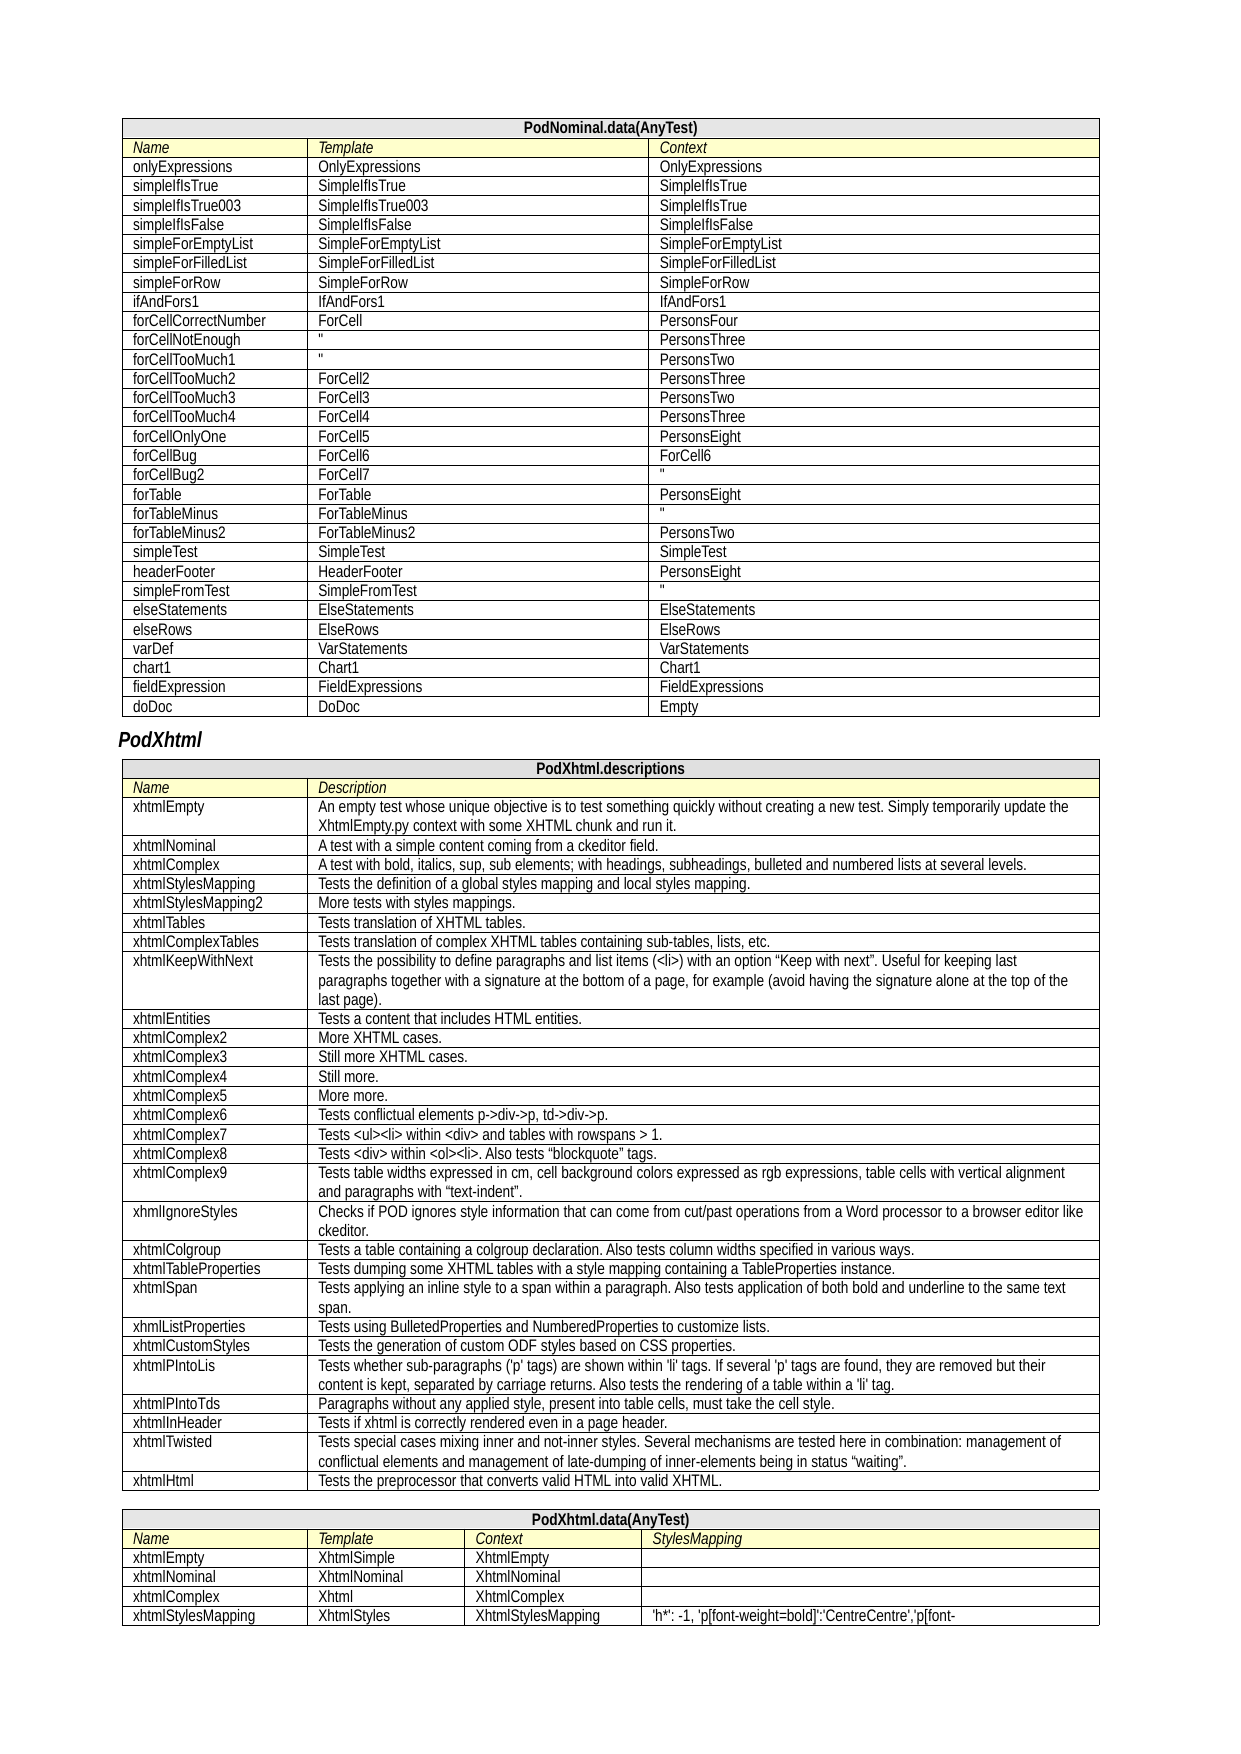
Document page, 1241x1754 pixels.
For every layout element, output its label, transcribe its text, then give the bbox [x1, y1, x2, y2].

table_cell Tests if xhtml is correctly rendered even in a page header. [308, 1414, 1099, 1432]
table_cell XhtmlEmpty [465, 1549, 641, 1567]
table_cell SimpleForRow [649, 273, 1099, 292]
table_cell PersonsEight [649, 427, 1099, 446]
table_cell xhtmlStylesMapping2 [123, 894, 307, 912]
table_header PodXhtml.data(AnyTest) [123, 1510, 1099, 1528]
table_cell forTableMinus2 [123, 524, 307, 542]
table_cell [642, 1549, 1099, 1567]
table_cell xhtmlKeepWithNext [123, 952, 307, 1009]
table_cell SimpleForEmptyList [308, 235, 648, 253]
table_cell PersonsTwo [649, 524, 1099, 542]
table_cell SimpleIfIsTrue [649, 196, 1099, 214]
table_cell Tests using BulletedProperties and NumberedProperties to customize lists. [308, 1318, 1099, 1336]
table_cell Tests whether sub-paragraphs ('p' tags) are shown within 'li' tags. If several 'p' tags are found, they are removed but their content is kept, separated by carriage returns. Also tests the rendering of a table within a 'li' tag. [308, 1356, 1099, 1394]
table_cell ForCell5 [308, 427, 648, 446]
table_cell xhtmlComplex8 [123, 1145, 307, 1163]
table_cell elseStatements [123, 601, 307, 619]
table_cell PersonsThree [649, 370, 1099, 388]
table_cell xhtmlNominal [123, 836, 307, 855]
table_cell FieldExpressions [308, 678, 648, 696]
table_cell chart1 [123, 659, 307, 677]
table_cell IfAndFors1 [649, 293, 1099, 311]
table_cell simpleTest [123, 543, 307, 561]
table_cell Tests conflictual elements p->div->p, td->div->p. [308, 1106, 1099, 1124]
table_cell Description [308, 779, 1099, 797]
table_cell Tests special cases mixing inner and not-inner styles. Several mechanisms are tested here in combination: management of conflictual elements and management of late-dumping of inner-elements being in status “waiting”. [308, 1433, 1099, 1471]
table_cell " [649, 505, 1099, 523]
table_cell ForTableMinus2 [308, 524, 648, 542]
table_cell xhtmlStylesMapping [123, 1607, 307, 1625]
table_cell [642, 1568, 1099, 1586]
table_cell xhtmlComplex6 [123, 1106, 307, 1124]
table_cell Tests translation of complex XHTML tables containing sub-tables, lists, etc. [308, 933, 1099, 951]
table_cell xhtmlCustomStyles [123, 1337, 307, 1355]
table_cell More XHTML cases. [308, 1029, 1099, 1047]
table_cell elseRows [123, 620, 307, 638]
table_cell Tests a content that includes HTML entities. [308, 1010, 1099, 1028]
table_cell Chart1 [308, 659, 648, 677]
table_cell VarStatements [649, 640, 1099, 658]
table_cell A test with bold, italics, sup, sub elements; with headings, subheadings, bulleted and numbered lists at several levels. [308, 856, 1099, 874]
table_cell xhtmlStylesMapping [123, 875, 307, 893]
table_cell xhtmlComplex4 [123, 1067, 307, 1086]
table_cell simpleForEmptyList [123, 235, 307, 253]
table_cell forCellNotEnough [123, 331, 307, 349]
table_cell forCellTooMuch2 [123, 370, 307, 388]
table_cell PersonsFour [649, 312, 1099, 330]
table_cell PersonsThree [649, 408, 1099, 426]
table_cell Context [649, 139, 1099, 157]
table_cell XhtmlComplex [465, 1587, 641, 1606]
table_cell ForTableMinus [308, 505, 648, 523]
table_cell " [308, 350, 648, 369]
table_cell xhmlIgnoreStyles [123, 1202, 307, 1240]
table_cell ForCell7 [308, 466, 648, 484]
table_cell PersonsEight [649, 485, 1099, 503]
table_cell xhtmlComplexTables [123, 933, 307, 951]
table_cell SimpleForFilledList [649, 254, 1099, 272]
table_cell SimpleIfIsTrue [308, 177, 648, 195]
table_cell SimpleIfIsTrue [649, 177, 1099, 195]
table_cell More more. [308, 1087, 1099, 1105]
table_header PodXhtml.descriptions [123, 760, 1099, 778]
table_cell xhtmlTables [123, 914, 307, 932]
table_cell A test with a simple content coming from a ckeditor field. [308, 836, 1099, 855]
table_cell More tests with styles mappings. [308, 894, 1099, 912]
table_cell varDef [123, 640, 307, 658]
table_cell headerFooter [123, 562, 307, 581]
table_cell Name [123, 1530, 307, 1548]
table_cell XhtmlStylesMapping [465, 1607, 641, 1625]
table_cell forCellOnlyOne [123, 427, 307, 446]
table_cell XhtmlNominal [465, 1568, 641, 1586]
table_cell xhtmlEmpty [123, 1549, 307, 1567]
table_cell ForCell [308, 312, 648, 330]
table_cell Tests the preprocessor that converts valid HTML into valid XHTML. [308, 1472, 1099, 1490]
table_cell PersonsTwo [649, 350, 1099, 369]
table_cell xhtmlEntities [123, 1010, 307, 1028]
table_cell Tests the generation of custom ODF styles based on CSS properties. [308, 1337, 1099, 1355]
table_cell xhtmlComplex9 [123, 1164, 307, 1201]
table_cell ForCell4 [308, 408, 648, 426]
table_cell xhtmlInHeader [123, 1414, 307, 1432]
table_cell xhmlListProperties [123, 1318, 307, 1336]
table_cell ElseRows [308, 620, 648, 638]
table_cell xhtmlComplex5 [123, 1087, 307, 1105]
table_cell [642, 1587, 1099, 1606]
table_cell simpleIfIsFalse [123, 216, 307, 234]
subtitle PodXhtml [118, 727, 1122, 752]
table_cell Still more XHTML cases. [308, 1048, 1099, 1066]
table_cell Tests dumping some XHTML tables with a style mapping containing a TableProperties instance. [308, 1260, 1099, 1278]
table_cell xhtmlComplex [123, 856, 307, 874]
table_cell ForCell2 [308, 370, 648, 388]
table_cell SimpleForRow [308, 273, 648, 292]
table_cell xhtmlNominal [123, 1568, 307, 1586]
table_cell ElseStatements [649, 601, 1099, 619]
table_cell Tests <ul><li> within <div> and tables with rowspans > 1. [308, 1125, 1099, 1143]
table_cell doDoc [123, 697, 307, 716]
table_cell IfAndFors1 [308, 293, 648, 311]
table_cell forCellTooMuch1 [123, 350, 307, 369]
table_cell xhtmlPIntoLis [123, 1356, 307, 1394]
table_cell HeaderFooter [308, 562, 648, 581]
table_cell XhtmlStyles [308, 1607, 464, 1625]
table_cell ForTable [308, 485, 648, 503]
table_cell xhtmlComplex3 [123, 1048, 307, 1066]
table_cell forCellBug2 [123, 466, 307, 484]
table_cell Tests <div> within <ol><li>. Also tests “blockquote” tags. [308, 1145, 1099, 1163]
table_cell xhtmlTwisted [123, 1433, 307, 1471]
table_cell FieldExpressions [649, 678, 1099, 696]
table_cell Tests the definition of a global styles mapping and local styles mapping. [308, 875, 1099, 893]
table_cell XhtmlNominal [308, 1568, 464, 1586]
table_cell Checks if POD ignores style information that can come from cut/past operations from a Word processor to a browser editor like ckeditor. [308, 1202, 1099, 1240]
table_cell xhtmlColgroup [123, 1241, 307, 1259]
table_cell simpleIfIsTrue [123, 177, 307, 195]
table_cell simpleIfIsTrue003 [123, 196, 307, 214]
table_cell Name [123, 779, 307, 797]
table_cell PersonsThree [649, 331, 1099, 349]
table_cell PersonsTwo [649, 389, 1099, 407]
table_cell forCellTooMuch3 [123, 389, 307, 407]
table_cell Template [308, 139, 648, 157]
table_cell An empty test whose unique objective is to test something quickly without creating a new test. Simply temporarily update the XhtmlEmpty.py context with some XHTML chunk and run it. [308, 798, 1099, 835]
table_cell xhtmlTableProperties [123, 1260, 307, 1278]
table_cell Tests translation of XHTML tables. [308, 914, 1099, 932]
table_cell 'h*': -1, 'p[font-weight=bold]':'CentreCentre','p[font- [642, 1607, 1099, 1625]
table_cell ForCell6 [308, 447, 648, 465]
table_cell OnlyExpressions [649, 158, 1099, 176]
table_cell forCellBug [123, 447, 307, 465]
table_cell xhtmlHtml [123, 1472, 307, 1490]
table_cell xhtmlComplex2 [123, 1029, 307, 1047]
table_cell Still more. [308, 1067, 1099, 1086]
table_cell ElseStatements [308, 601, 648, 619]
table_cell Tests the possibility to define paragraphs and list items (<li>) with an option “Keep with next”. Useful for keeping last paragraphs together with a signature at the bottom of a page, for example (avoid having the signature alone at the top of the last page). [308, 952, 1099, 1009]
table_cell fieldExpression [123, 678, 307, 696]
table_cell StylesMapping [642, 1530, 1099, 1548]
table_cell ForCell3 [308, 389, 648, 407]
table_cell forCellTooMuch4 [123, 408, 307, 426]
table_cell PersonsEight [649, 562, 1099, 581]
table_cell Chart1 [649, 659, 1099, 677]
table_cell SimpleTest [649, 543, 1099, 561]
table_cell " [649, 466, 1099, 484]
table_cell SimpleForFilledList [308, 254, 648, 272]
table_cell simpleFromTest [123, 582, 307, 600]
table_cell Tests a table containing a colgroup declaration. Also tests column widths specified in various ways. [308, 1241, 1099, 1259]
table_cell SimpleIfIsFalse [308, 216, 648, 234]
table_cell SimpleIfIsTrue003 [308, 196, 648, 214]
table_cell VarStatements [308, 640, 648, 658]
table_cell SimpleFromTest [308, 582, 648, 600]
table_cell Context [465, 1530, 641, 1548]
table_cell OnlyExpressions [308, 158, 648, 176]
table_cell xhtmlComplex [123, 1587, 307, 1606]
table_cell SimpleIfIsFalse [649, 216, 1099, 234]
table_cell " [308, 331, 648, 349]
table_cell Tests applying an inline style to a span within a paragraph. Also tests application of both bold and underline to the same text span. [308, 1279, 1099, 1317]
table_cell Empty [649, 697, 1099, 716]
table_cell Tests table widths expressed in cm, cell background colors expressed as rgb expressions, table cells with vertical alignment and paragraphs with “text-indent”. [308, 1164, 1099, 1201]
table_cell xhtmlComplex7 [123, 1125, 307, 1143]
table_cell Xhtml [308, 1587, 464, 1606]
table_cell simpleForFilledList [123, 254, 307, 272]
table_cell " [649, 582, 1099, 600]
table_header PodNominal.data(AnyTest) [123, 119, 1099, 137]
table_cell ForCell6 [649, 447, 1099, 465]
table_cell forTableMinus [123, 505, 307, 523]
table_cell ElseRows [649, 620, 1099, 638]
table_cell xhtmlPIntoTds [123, 1395, 307, 1413]
table_cell SimpleForEmptyList [649, 235, 1099, 253]
table_cell xhtmlEmpty [123, 798, 307, 835]
table_cell ifAndFors1 [123, 293, 307, 311]
table_cell Template [308, 1530, 464, 1548]
table_cell onlyExpressions [123, 158, 307, 176]
table_cell simpleForRow [123, 273, 307, 292]
table_cell xhtmlSpan [123, 1279, 307, 1317]
table_cell XhtmlSimple [308, 1549, 464, 1567]
table_cell forTable [123, 485, 307, 503]
table_cell forCellCorrectNumber [123, 312, 307, 330]
table_cell SimpleTest [308, 543, 648, 561]
table_cell Paragraphs without any applied style, present into table cells, must take the cell style. [308, 1395, 1099, 1413]
table_cell DoDoc [308, 697, 648, 716]
table_cell Name [123, 139, 307, 157]
